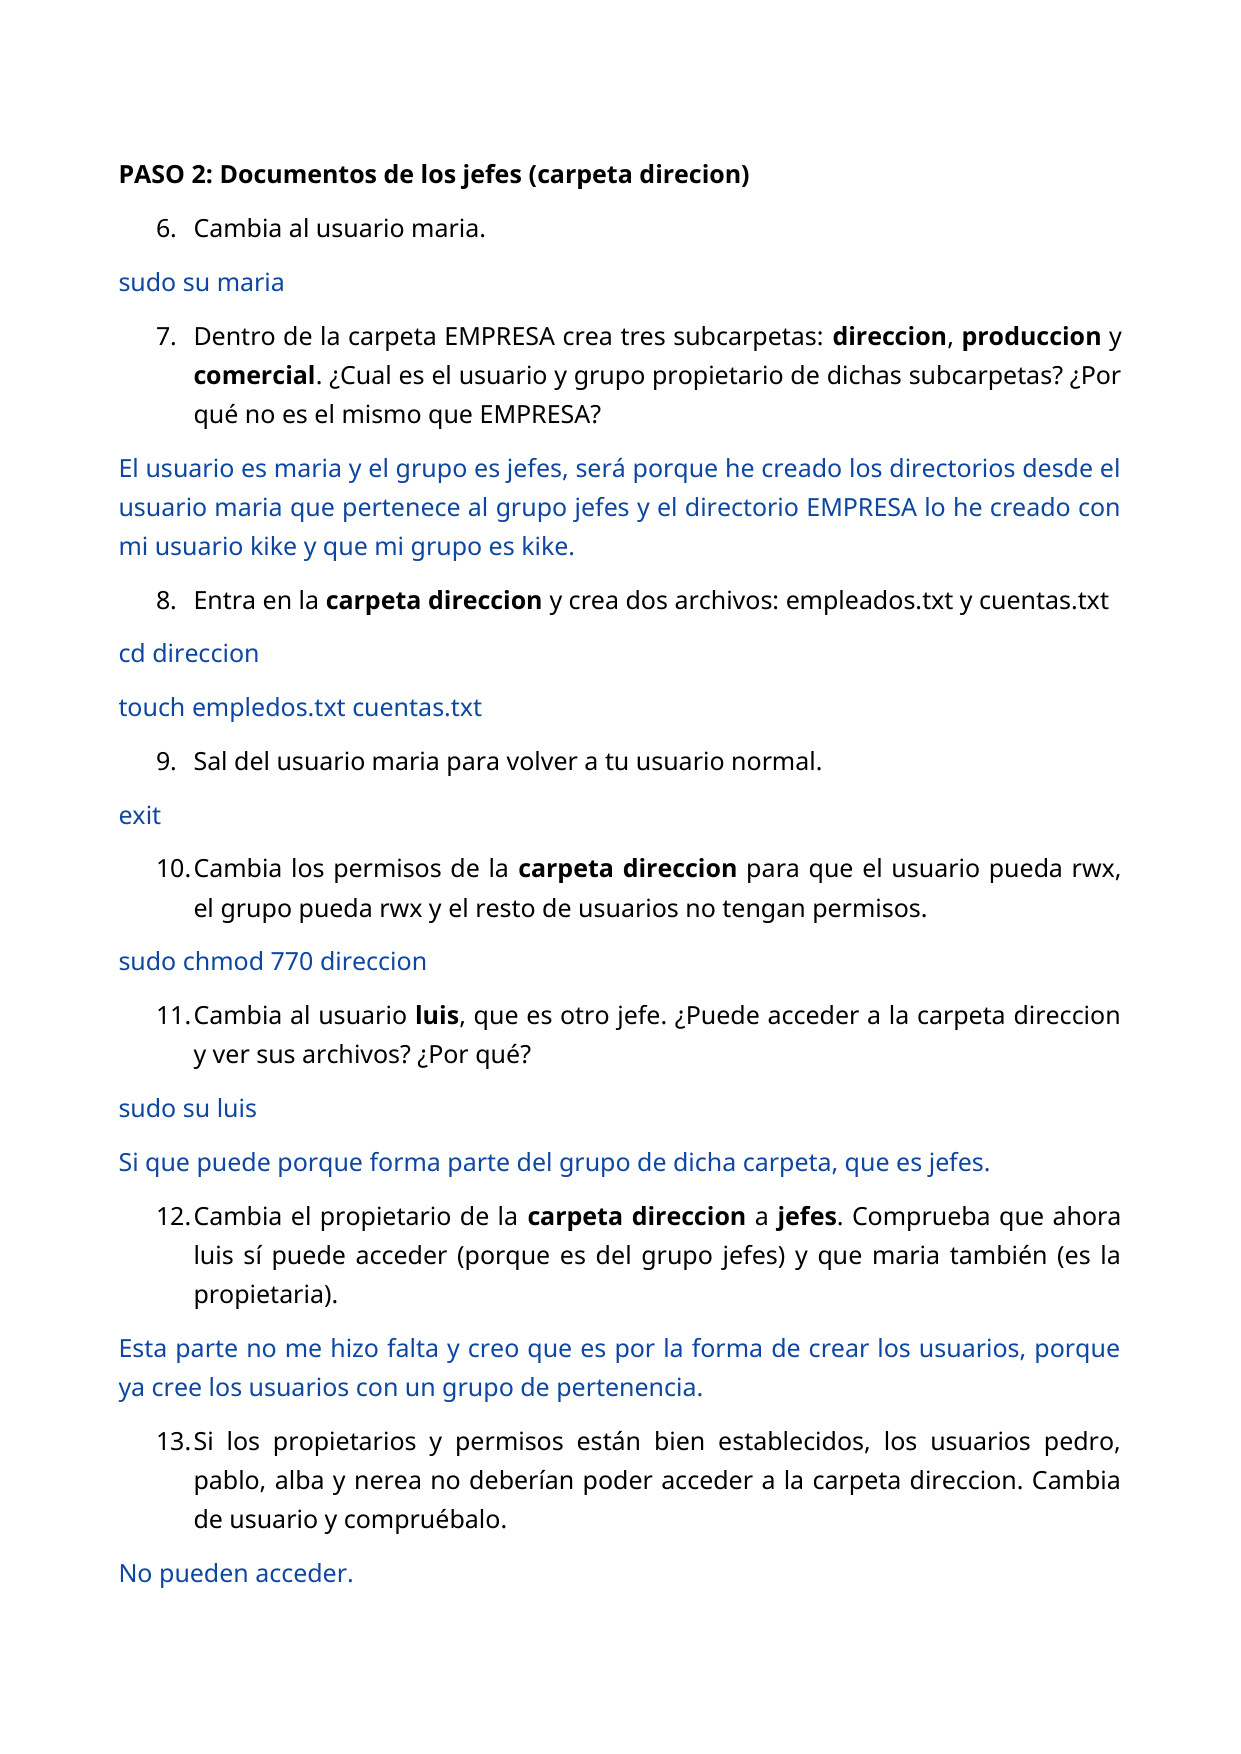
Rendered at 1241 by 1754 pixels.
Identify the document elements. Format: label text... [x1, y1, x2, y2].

list Sal del usuario maria para volver a tu usuario normal. [156, 744, 1122, 778]
text Esta parte no me hizo falta y creo que es por la forma de crear los usuarios, porque ya cree los usuarios con un grupo de pertenencia. [118, 1330, 1122, 1403]
text sudo su luis [118, 1091, 1122, 1125]
list Dentro de la carpeta EMPRESA crea tres subcarpetas: direccion, produccion y comercial. ¿Cual es el usuario y grupo propietario de dichas subcarpetas? ¿Por qué no es el mismo que EMPRESA? [156, 318, 1122, 431]
text sudo chmod 770 direccion [118, 944, 1122, 978]
text exit [118, 797, 1122, 831]
list Cambia el propietario de la carpeta direccion a jefes. Comprueba que ahora luis sí puede acceder (porque es del grupo jefes) y que maria también (es la propietaria). [156, 1198, 1122, 1311]
list Entra en la carpeta direccion y crea dos archivos: empleados.txt y cuentas.txt [156, 582, 1122, 616]
text No pueden acceder. [118, 1555, 1122, 1589]
text PASO 2: Documentos de los jefes (carpeta direcion) [118, 157, 1122, 191]
text cd direccion [118, 636, 1122, 670]
text sudo su maria [118, 264, 1122, 298]
text touch empledos.txt cuentas.txt [118, 690, 1122, 724]
text El usuario es maria y el grupo es jefes, será porque he creado los directorios desde el usuario maria que pertenece al grupo jefes y el directorio EMPRESA lo he creado con mi usuario kike y que mi grupo es kike. [118, 450, 1122, 563]
list Si los propietarios y permisos están bien establecidos, los usuarios pedro, pablo, alba y nerea no deberían poder acceder a la carpeta direccion. Cambia de usuario y compruébalo. [156, 1423, 1122, 1536]
text Si que puede porque forma parte del grupo de dicha carpeta, que es jefes. [118, 1144, 1122, 1178]
list Cambia al usuario luis, que es otro jefe. ¿Puede acceder a la carpeta direccion y ver sus archivos? ¿Por qué? [156, 998, 1122, 1071]
list Cambia al usuario maria. [156, 211, 1122, 245]
list Cambia los permisos de la carpeta direccion para que el usuario pueda rwx, el grupo pueda rwx y el resto de usuarios no tengan permisos. [156, 851, 1122, 924]
